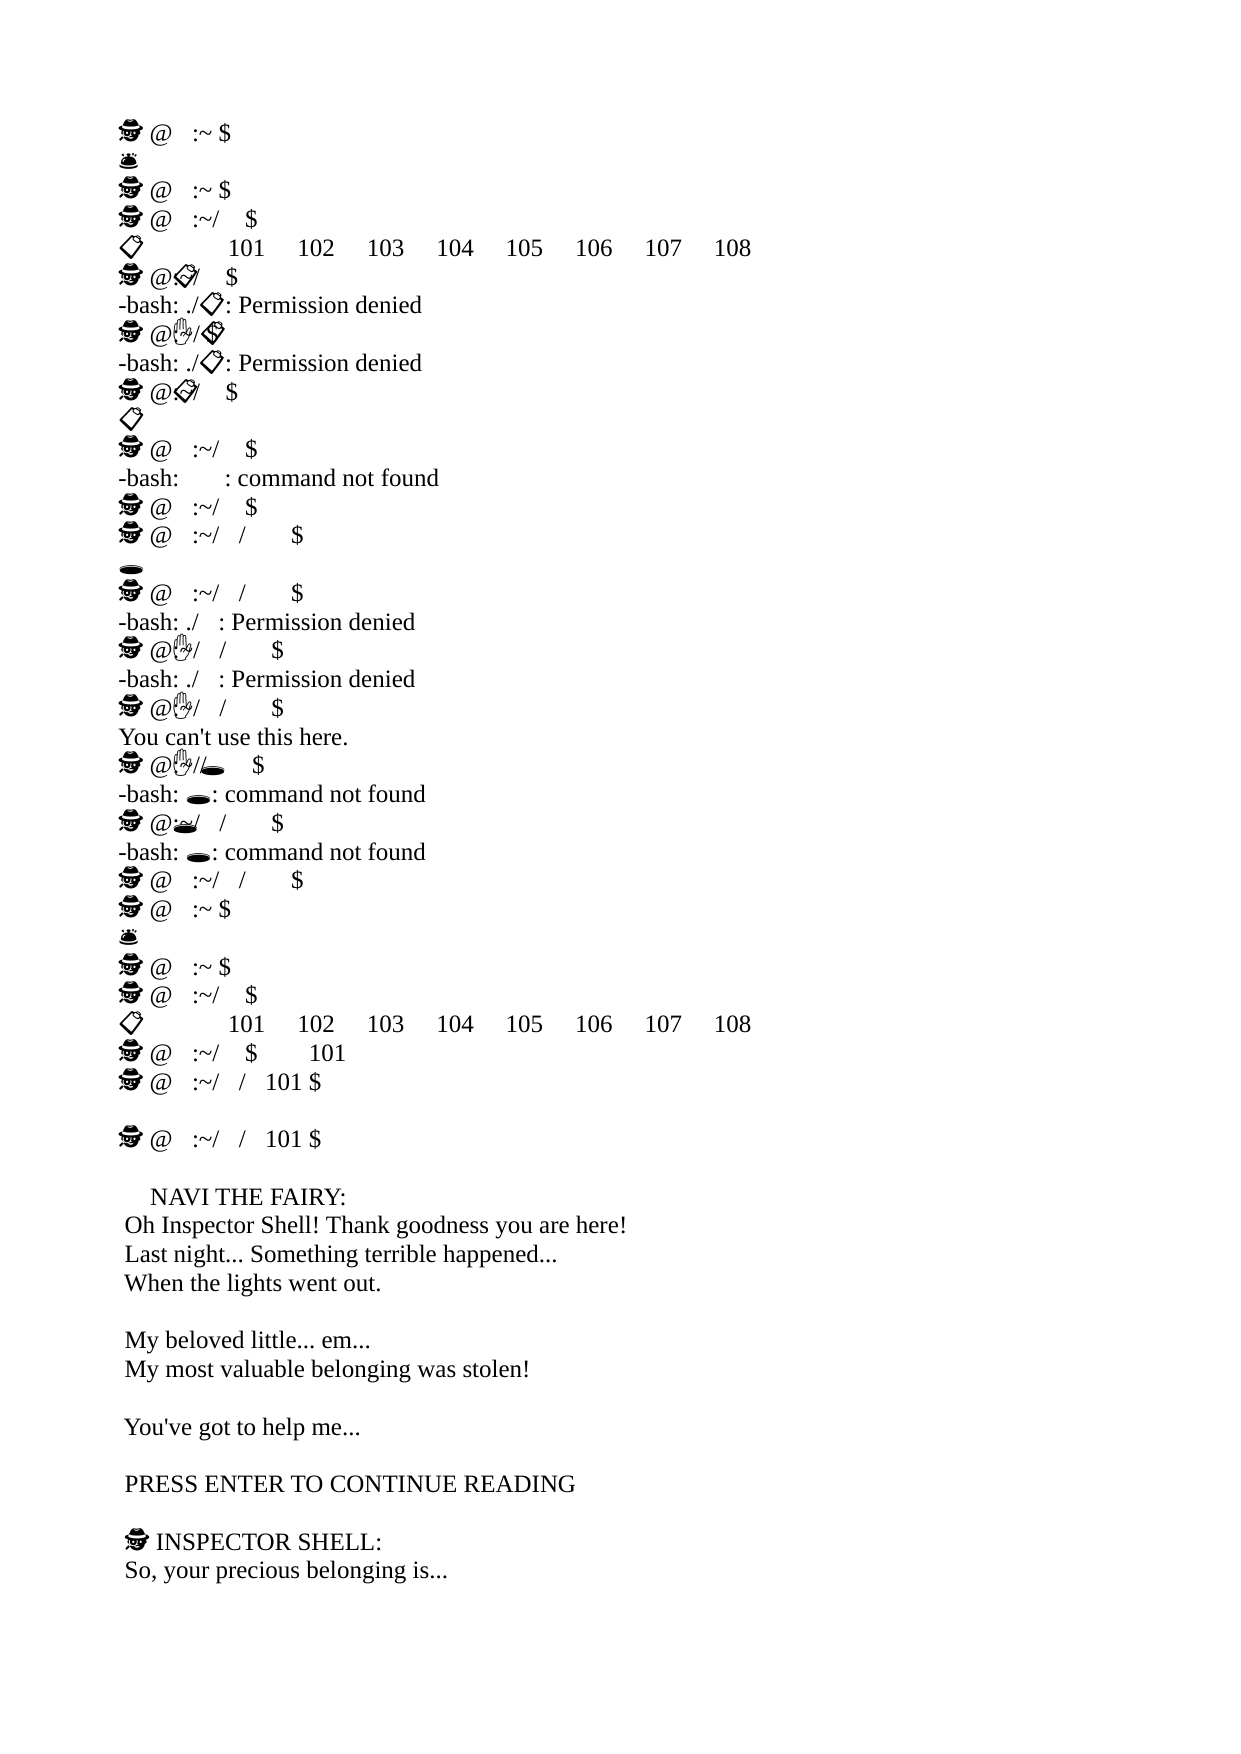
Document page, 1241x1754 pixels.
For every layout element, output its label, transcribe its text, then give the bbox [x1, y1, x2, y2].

text 🕵 @🏰:~/🚪/🚪🚾 $ ✋ 🕳 [118, 751, 1122, 779]
text You can't use this here. [118, 722, 1122, 751]
text PRESS ENTER TO CONTINUE READING [118, 1469, 1122, 1498]
text -bash: ./🧻: Permission denied [118, 664, 1122, 693]
text When the lights went out. [118, 1268, 1122, 1297]
text 🕵 @🏰:~/🚪/🚪🚾 $ 🚶 [118, 866, 1122, 894]
text 🤵 🚪 🛎 [118, 147, 1122, 176]
text My beloved little... em... [118, 1326, 1122, 1354]
text 🤵 🚪 🛎 [118, 923, 1122, 952]
text 🕵 @🏰:~/🚪 $ 🔦 📋 [118, 377, 1122, 406]
text 🕵 @🏰:~/🚪/🚪🚾 $ ✋ 🧻 [118, 636, 1122, 664]
text 🕵 @🏰:~/🚪 $ ✋ 📋 [118, 319, 1122, 348]
text 🍄 🍀 🧚 [118, 1096, 1122, 1124]
text 🕵 @🏰:~ $ 🔦 [118, 118, 1122, 147]
text 🕵 @🏰:~/🚪/🚪🚾 $ ✋ 🚽 [118, 693, 1122, 722]
text You've got to help me... [118, 1412, 1122, 1441]
text 🕵 @🏰:~/🚪/🚪🚾 $ 🔦 [118, 521, 1122, 549]
text 🕵 @🏰:~/🚪/🚪🚾 $ 🧻 [118, 578, 1122, 607]
text So, your precious belonging is... [118, 1556, 1122, 1584]
text 🕵 @🏰:~ $ 🔦 [118, 894, 1122, 923]
text -bash: 🕳: command not found [118, 837, 1122, 866]
text -bash: ./🧻: Permission denied [118, 607, 1122, 636]
text -bash: ./📋: Permission denied [118, 291, 1122, 319]
text 🕵 @🏰:~ $ 🚶 🚪 [118, 176, 1122, 204]
text 📋 🚪🚾 🚪101 🚪102 🚪103 🚪104 🚪105 🚪106 🚪107 🚪108 [118, 233, 1122, 262]
text 🕵 INSPECTOR SHELL: [118, 1527, 1122, 1556]
text Last night... Something terrible happened... [118, 1239, 1122, 1268]
text 🕵 @🏰:~/🚪 $ 🚪🚾 [118, 434, 1122, 463]
text Oh Inspector Shell! Thank goodness you are here! [118, 1211, 1122, 1239]
text 🕵 @🏰:~/🚪 $ 🔦 [118, 204, 1122, 233]
text 🧻 🚽 🕳 [118, 549, 1122, 578]
text 🕵 @🏰:~/🚪/🚪🚾 $ 🕳 [118, 808, 1122, 837]
text 🕵 @🏰:~ $ 🚶 🚪 [118, 952, 1122, 981]
text 🕵 @🏰:~/🚪/🚪101 $ 💬 🧚 [118, 1124, 1122, 1153]
text 🧚 NAVI THE FAIRY: [118, 1182, 1122, 1211]
text 📋 [118, 406, 1122, 434]
text My most valuable belonging was stolen! [118, 1354, 1122, 1383]
text 🕵 @🏰:~/🚪 $ 🔦 [118, 981, 1122, 1009]
text 🕵 @🏰:~/🚪 $ 🚶 🚪🚾 [118, 492, 1122, 521]
text -bash: ./📋: Permission denied [118, 348, 1122, 377]
text 🕵 @🏰:~/🚪 $ 🚶 🚪101 [118, 1038, 1122, 1067]
text 🕵 @🏰:~/🚪/🚪101 $ 🔦 [118, 1067, 1122, 1096]
text 🕵 @🏰:~/🚪 $ 📋 [118, 262, 1122, 291]
text 📋 🚪🚾 🚪101 🚪102 🚪103 🚪104 🚪105 🚪106 🚪107 🚪108 [118, 1009, 1122, 1038]
text -bash: 🚪🚾: command not found [118, 463, 1122, 492]
text -bash: 🕳: command not found [118, 779, 1122, 808]
